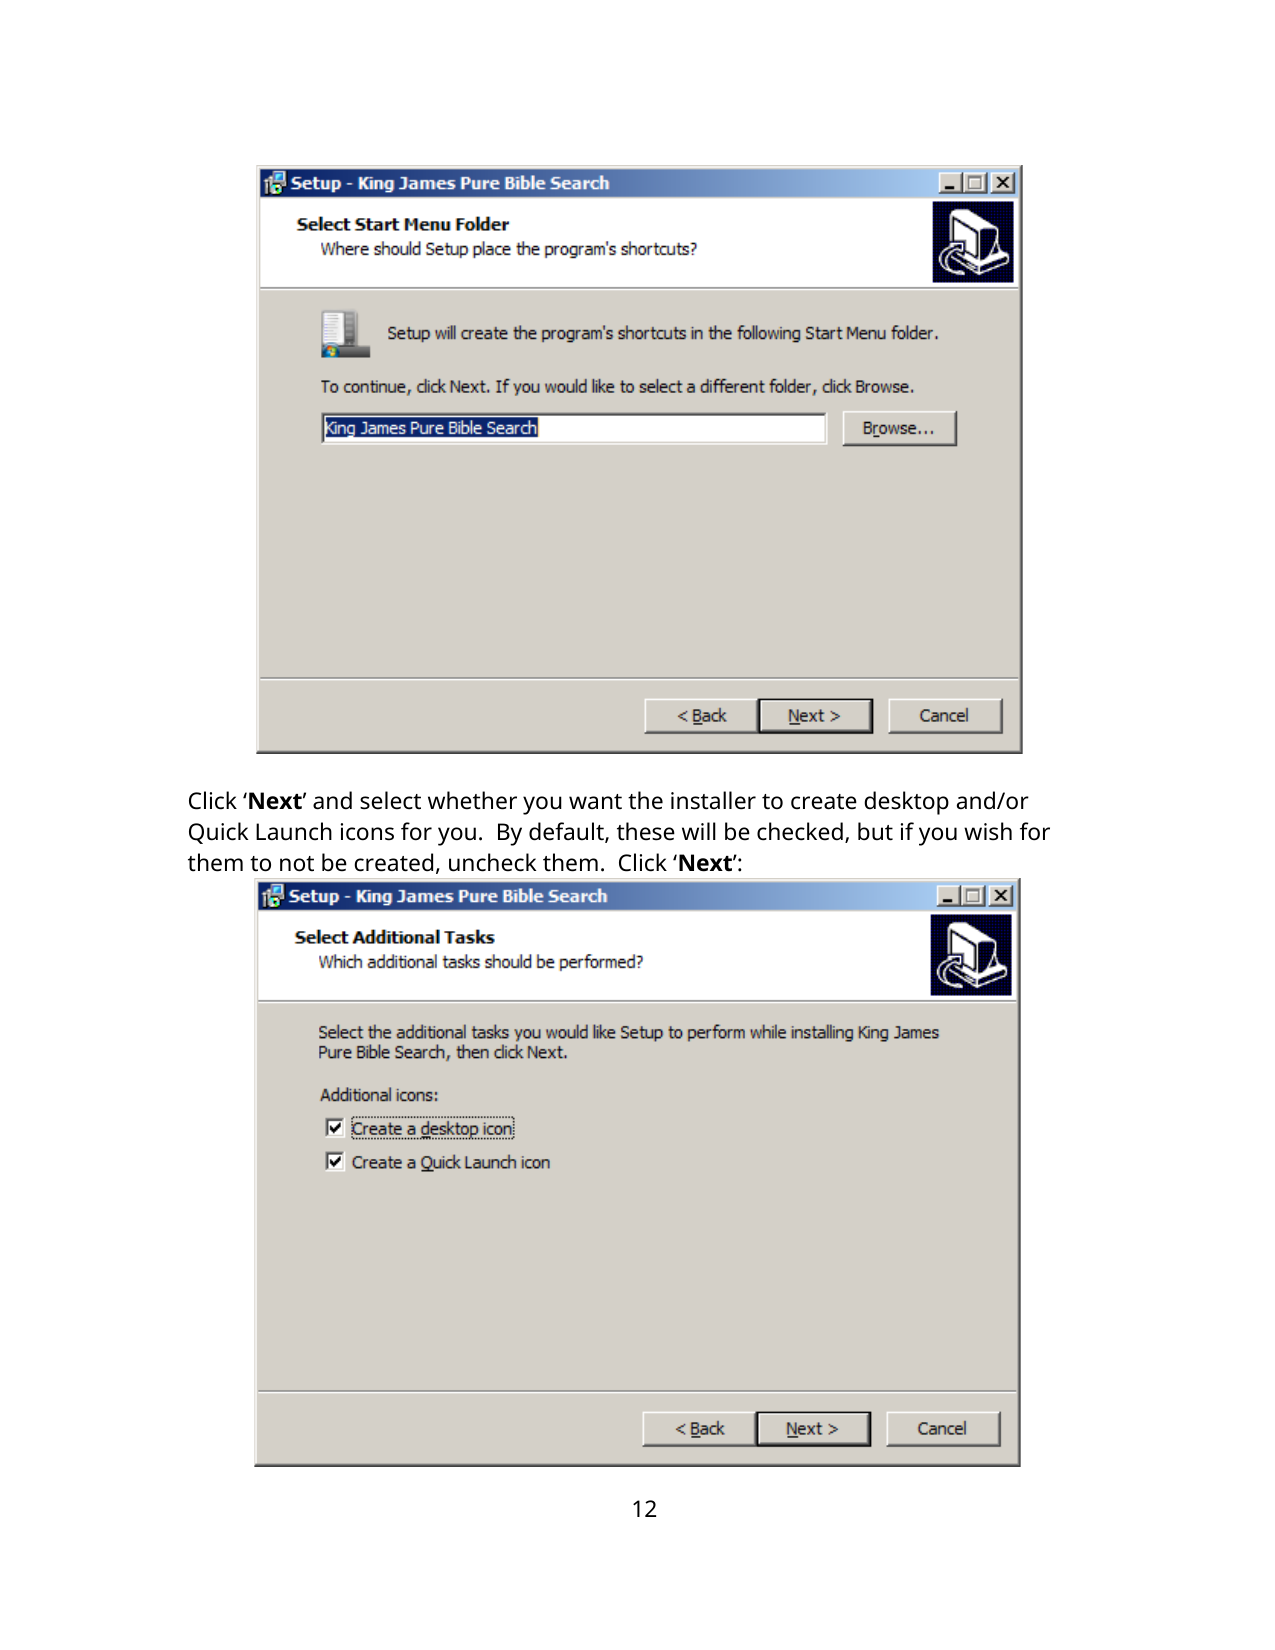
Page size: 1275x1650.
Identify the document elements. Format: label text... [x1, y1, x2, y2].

picture [254, 878, 1021, 1467]
text Click ‘Next’ and select whether you want the installer to create desktop and/or Quick Launch icons for you. By default, these will be checked, but if you wish for them to not be created, uncheck them. Click ‘Next’: [187, 785, 1087, 879]
picture [256, 165, 1023, 754]
